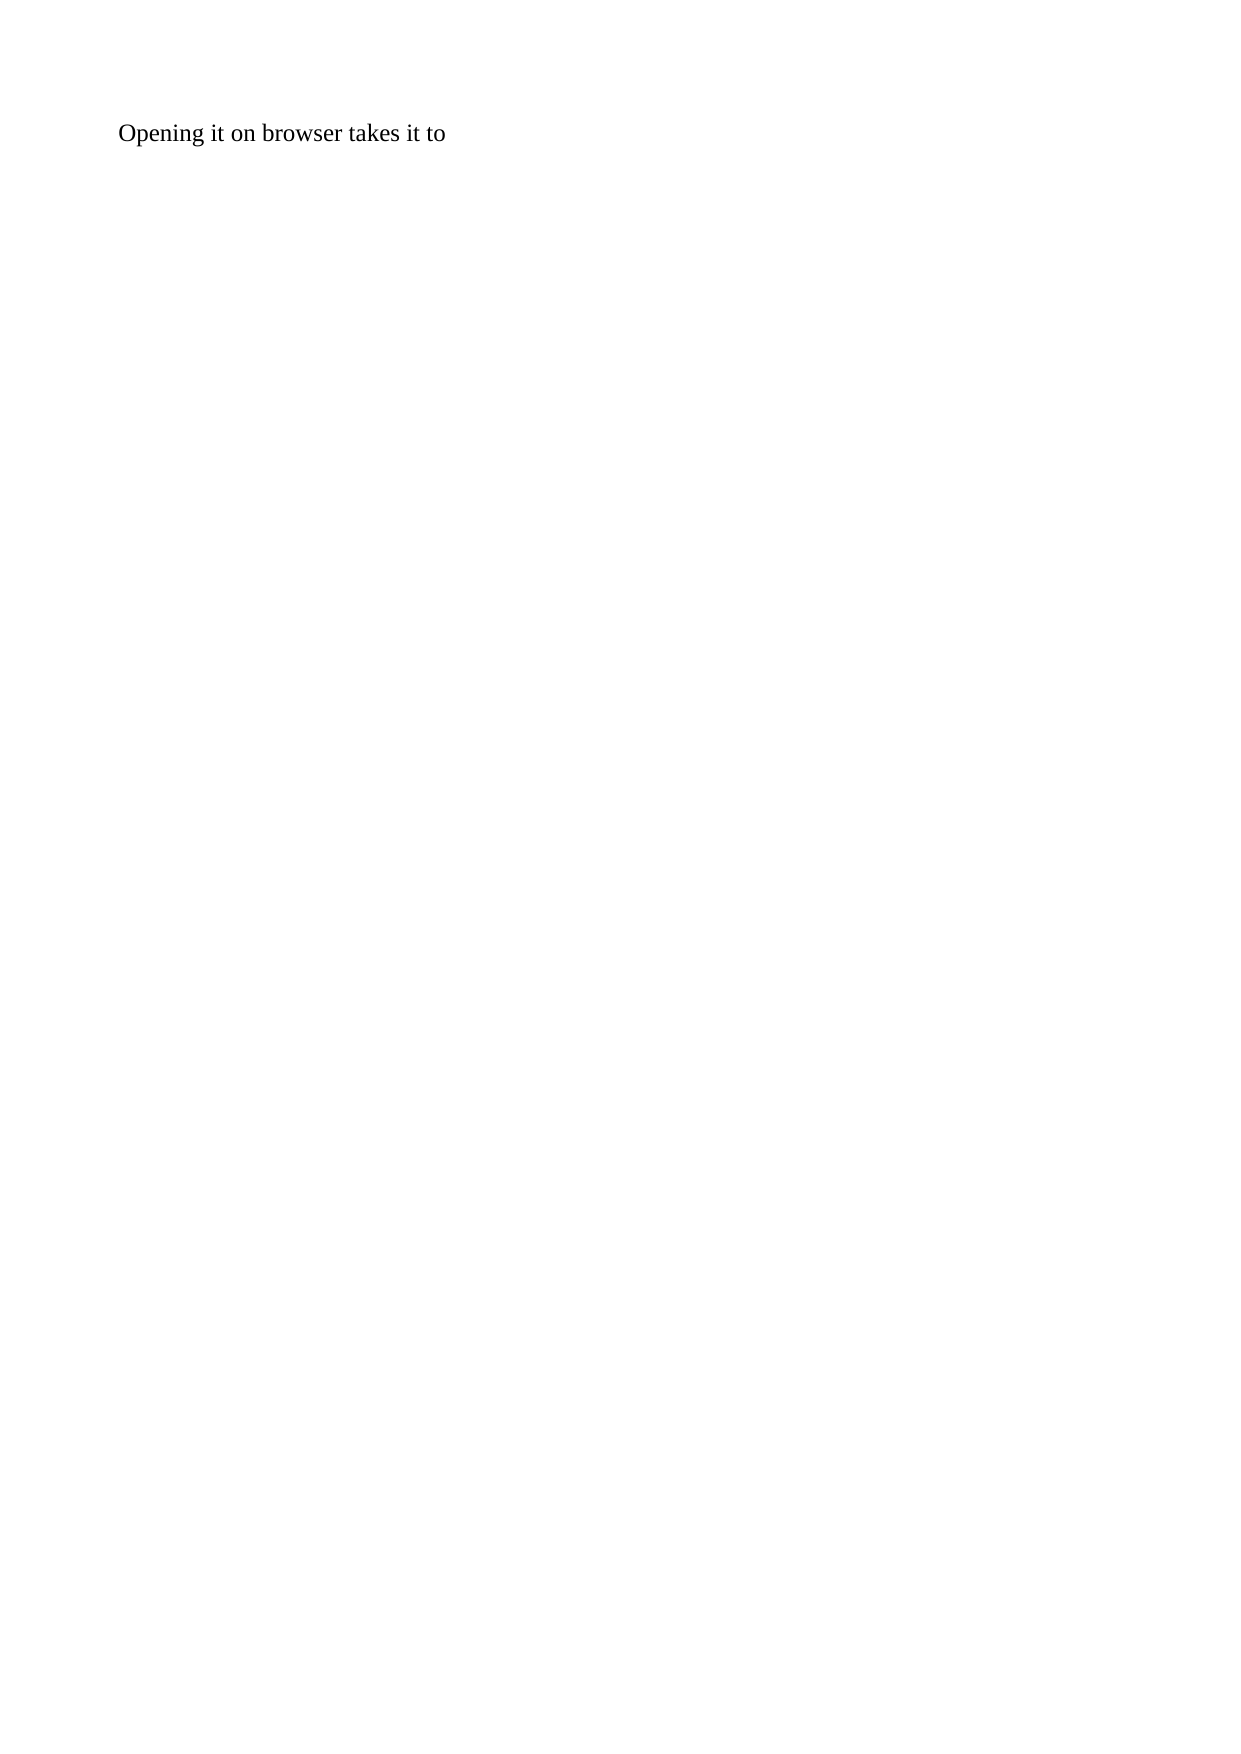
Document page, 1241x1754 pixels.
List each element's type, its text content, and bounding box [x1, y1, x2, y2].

text Opening it on browser takes it to [118, 118, 1122, 147]
